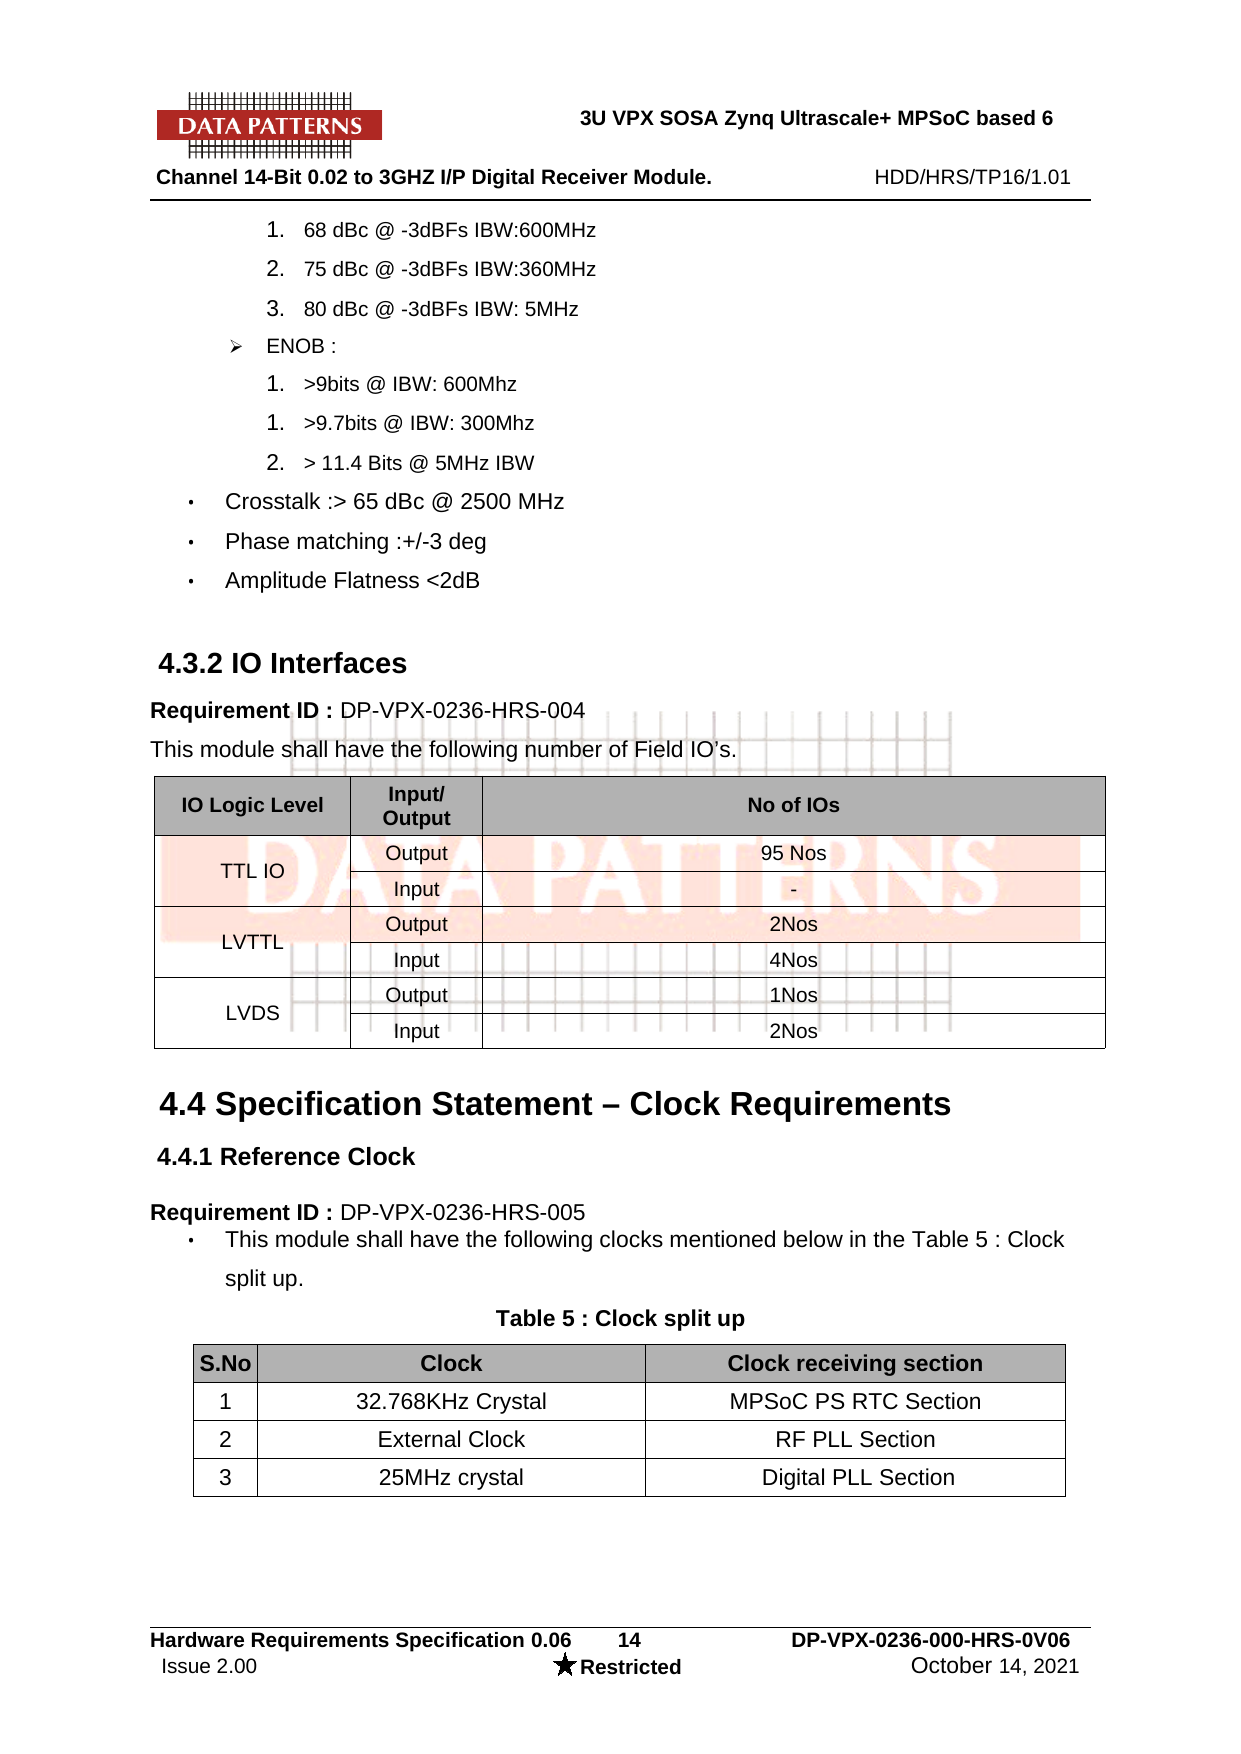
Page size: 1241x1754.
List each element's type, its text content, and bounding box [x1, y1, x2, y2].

table_cell LVTTL [155, 907, 350, 977]
table_cell Input [351, 872, 482, 906]
table_header S.No [194, 1345, 257, 1382]
list This module shall have the following clocks mentioned below in the Table 5 : Clock split up. [187, 1226, 1091, 1291]
list Amplitude Flatness <2dB [187, 567, 1091, 594]
table_header IO Logic Level [155, 777, 350, 835]
table_cell External Clock [258, 1421, 645, 1458]
list Crosstalk :> 65 dBc @ 2500 MHz [187, 488, 1091, 515]
table_cell RF PLL Section [646, 1421, 1065, 1458]
text Requirement ID : DP-VPX-0236-HRS-005 [150, 1199, 1091, 1226]
subtitle Reference Clock [150, 1142, 1091, 1171]
picture [220, 723, 1021, 736]
text Table 5 : Clock split up [150, 1304, 1091, 1331]
text Requirement ID : DP-VPX-0236-HRS-004 [150, 697, 1091, 723]
subtitle Specification Statement – Clock Requirements [150, 1084, 1091, 1123]
table_cell Input [351, 1014, 482, 1048]
table_cell 3 [194, 1459, 257, 1496]
list >9bits @ IBW: 600Mhz [266, 370, 1091, 396]
list >9.7bits @ IBW: 300Mhz [266, 409, 1091, 436]
list 80 dBc @ -3dBFs IBW: 5MHz [266, 294, 1091, 321]
table_cell TTL IO [155, 836, 350, 906]
table_cell LVDS [155, 978, 350, 1048]
picture [155, 85, 383, 165]
subtitle IO Interfaces [150, 646, 1091, 680]
table_header No of IOs [483, 777, 1105, 835]
list Phase matching :+/-3 deg [187, 528, 1091, 554]
list 75 dBc @ -3dBFs IBW:360MHz [266, 255, 1091, 281]
table_cell - [483, 872, 1105, 906]
table_cell 25MHz crystal [258, 1459, 645, 1496]
table_cell MPSoC PS RTC Section [646, 1383, 1065, 1420]
table_cell 95 Nos [483, 836, 1105, 871]
table_cell 1 [194, 1383, 257, 1420]
list 68 dBc @ -3dBFs IBW:600MHz [266, 216, 1091, 242]
text This module shall have the following number of Field IO’s. [150, 736, 1091, 762]
table_header Clock receiving section [646, 1345, 1065, 1382]
list > 11.4 Bits @ 5MHz IBW [266, 449, 1091, 475]
table_cell 2Nos [483, 907, 1105, 942]
table_cell Input [351, 943, 482, 977]
table_cell 2Nos [483, 1014, 1105, 1048]
table_cell Digital PLL Section [646, 1459, 1065, 1496]
table_cell 32.768KHz Crystal [258, 1383, 645, 1420]
table_header Clock [258, 1345, 645, 1382]
list ENOB : [228, 334, 1091, 358]
table_cell 1Nos [483, 978, 1105, 1013]
table_cell Output [351, 978, 482, 1013]
table_cell Output [351, 836, 482, 871]
table_cell Output [351, 907, 482, 942]
table_header Input/Output [351, 777, 482, 835]
table_cell 2 [194, 1421, 257, 1458]
picture [220, 762, 1021, 776]
table_cell 4Nos [483, 943, 1105, 977]
